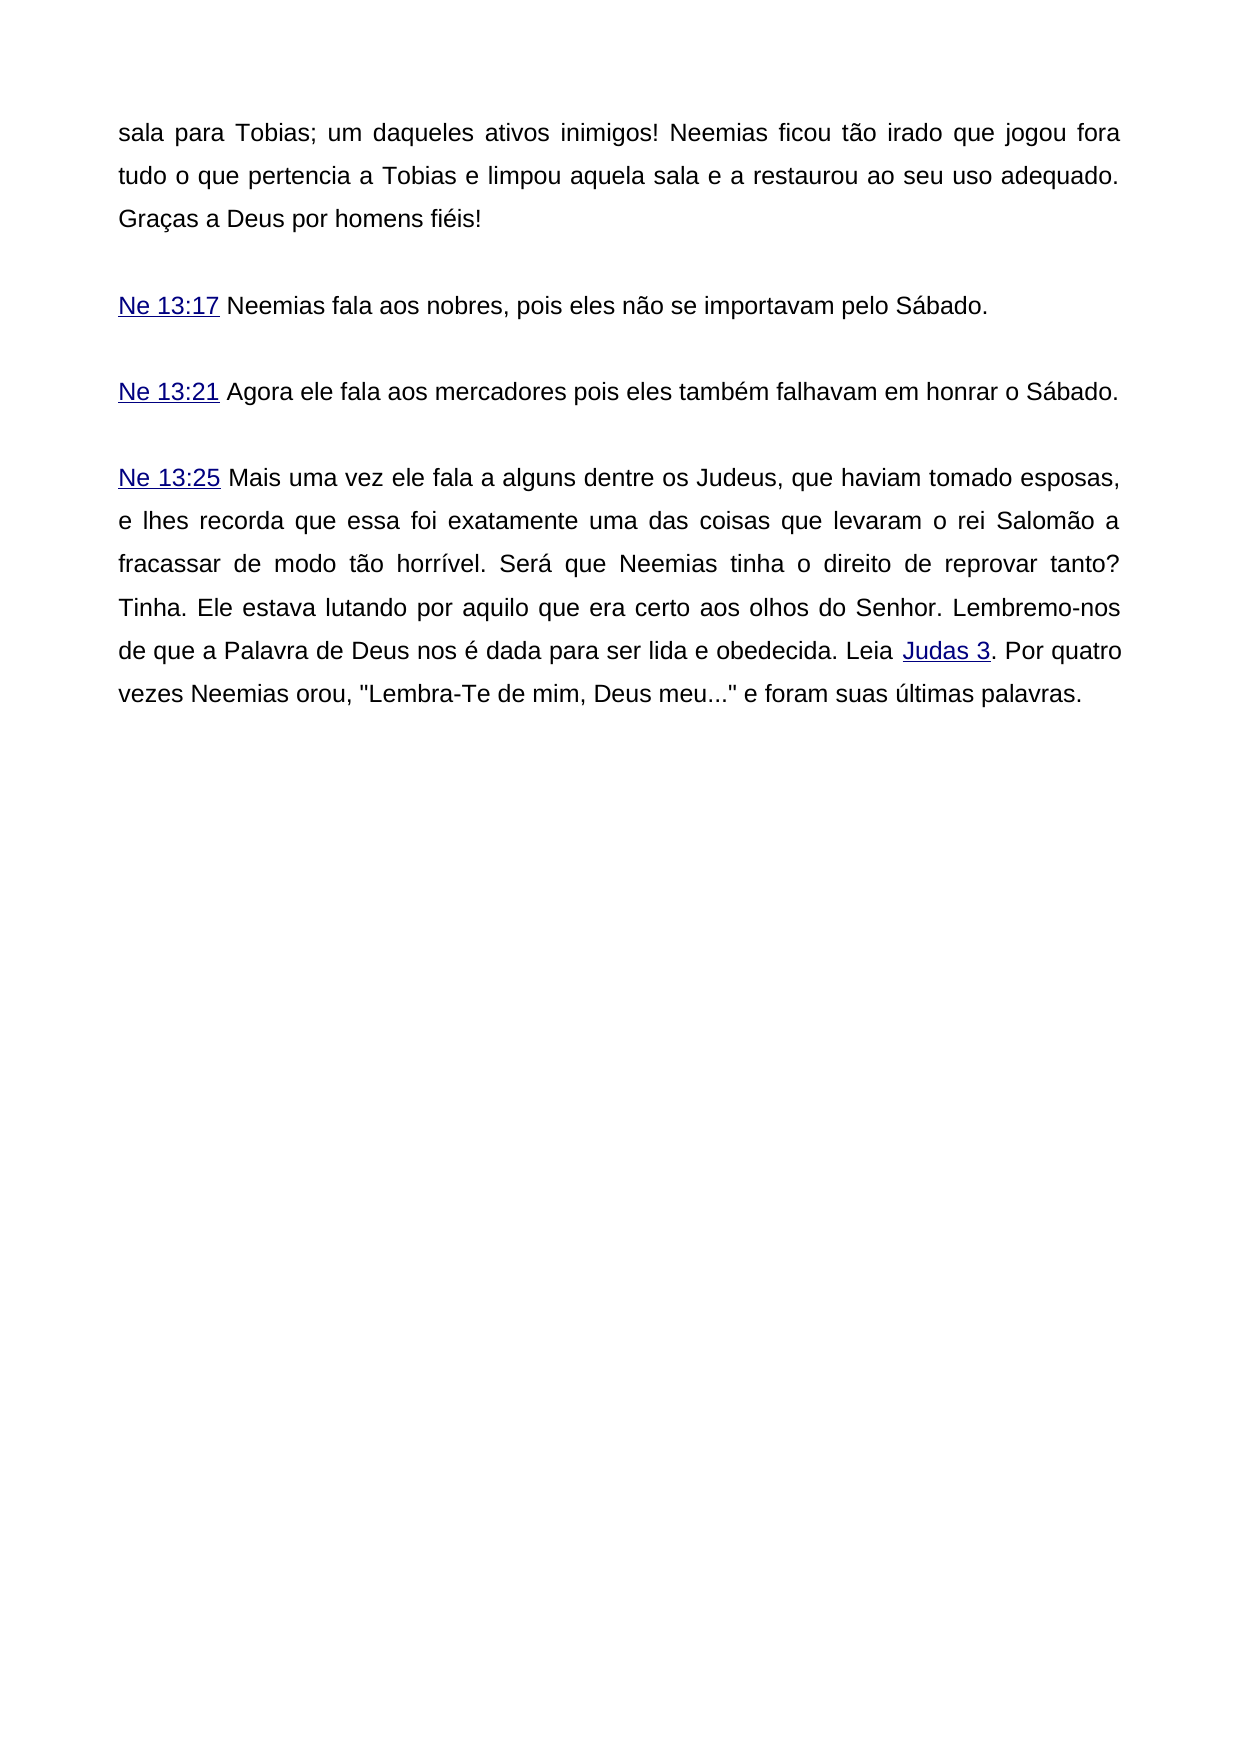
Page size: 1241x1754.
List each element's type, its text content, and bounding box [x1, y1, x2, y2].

text Ne 13:25 Mais uma vez ele fala a alguns dentre os Judeus, que haviam tomado esposas, e lhes recorda que essa foi exatamente uma das coisas que levaram o rei Salomão a fracassar de modo tão horrível. Será que Neemias tinha o direito de reprovar tanto? Tinha. Ele estava lutando por aquilo que era certo aos olhos do Senhor. Lembremo-nos de que a Palavra de Deus nos é dada para ser lida e obedecida. Leia Judas 3. Por quatro vezes Neemias orou, "Lembra-Te de mim, Deus meu..." e foram suas últimas palavras. [118, 463, 1122, 707]
text sala para Tobias; um daqueles ativos inimigos! Neemias ficou tão irado que jogou fora tudo o que pertencia a Tobias e limpou aquela sala e a restaurou ao seu uso adequado. Graças a Deus por homens fiéis! [118, 118, 1122, 233]
text Ne 13:17 Neemias fala aos nobres, pois eles não se importavam pelo Sábado. [118, 291, 1122, 319]
text Ne 13:21 Agora ele fala aos mercadores pois eles também falhavam em honrar o Sábado. [118, 377, 1122, 406]
